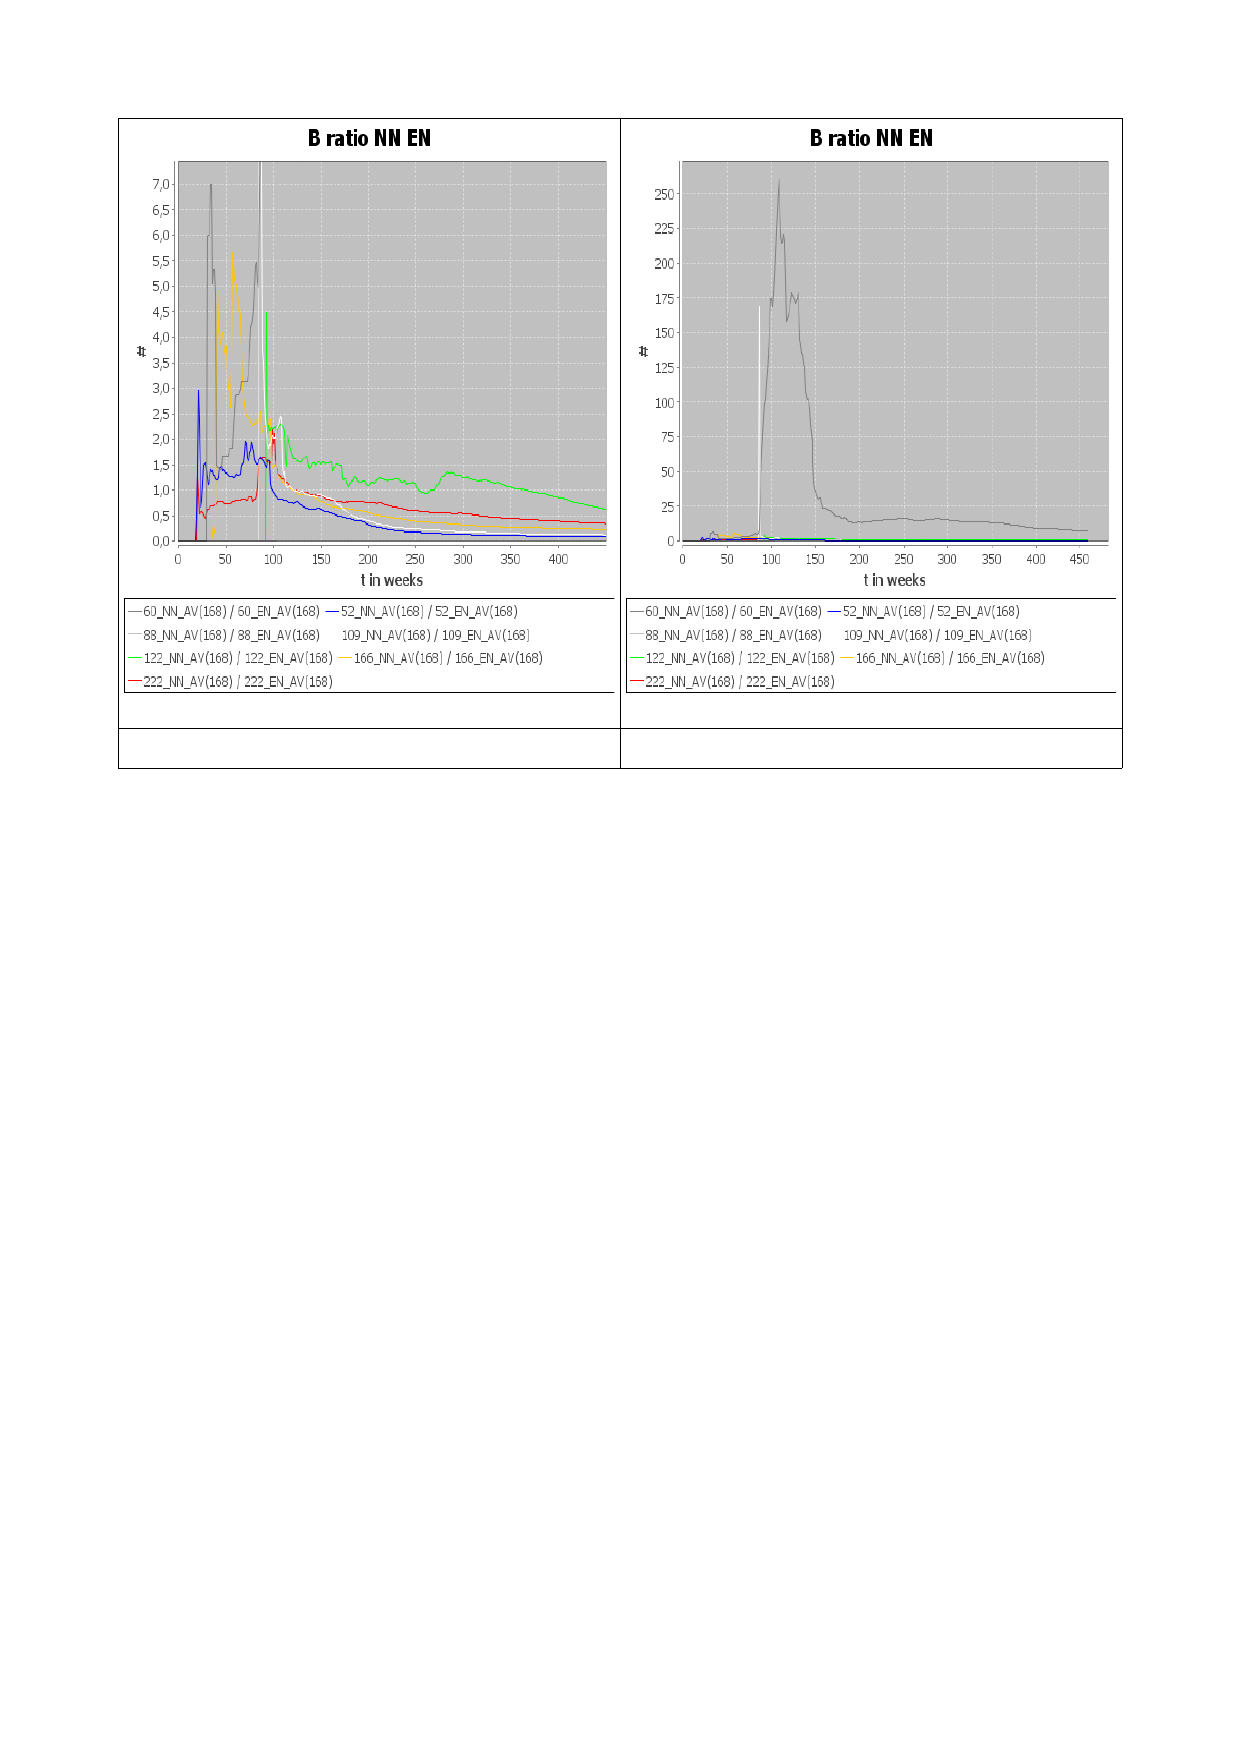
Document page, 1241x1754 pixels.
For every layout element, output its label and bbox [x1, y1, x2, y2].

table_header [119, 119, 620, 727]
table_cell [621, 729, 1122, 768]
table_header [621, 119, 1122, 727]
table_cell [119, 729, 620, 768]
